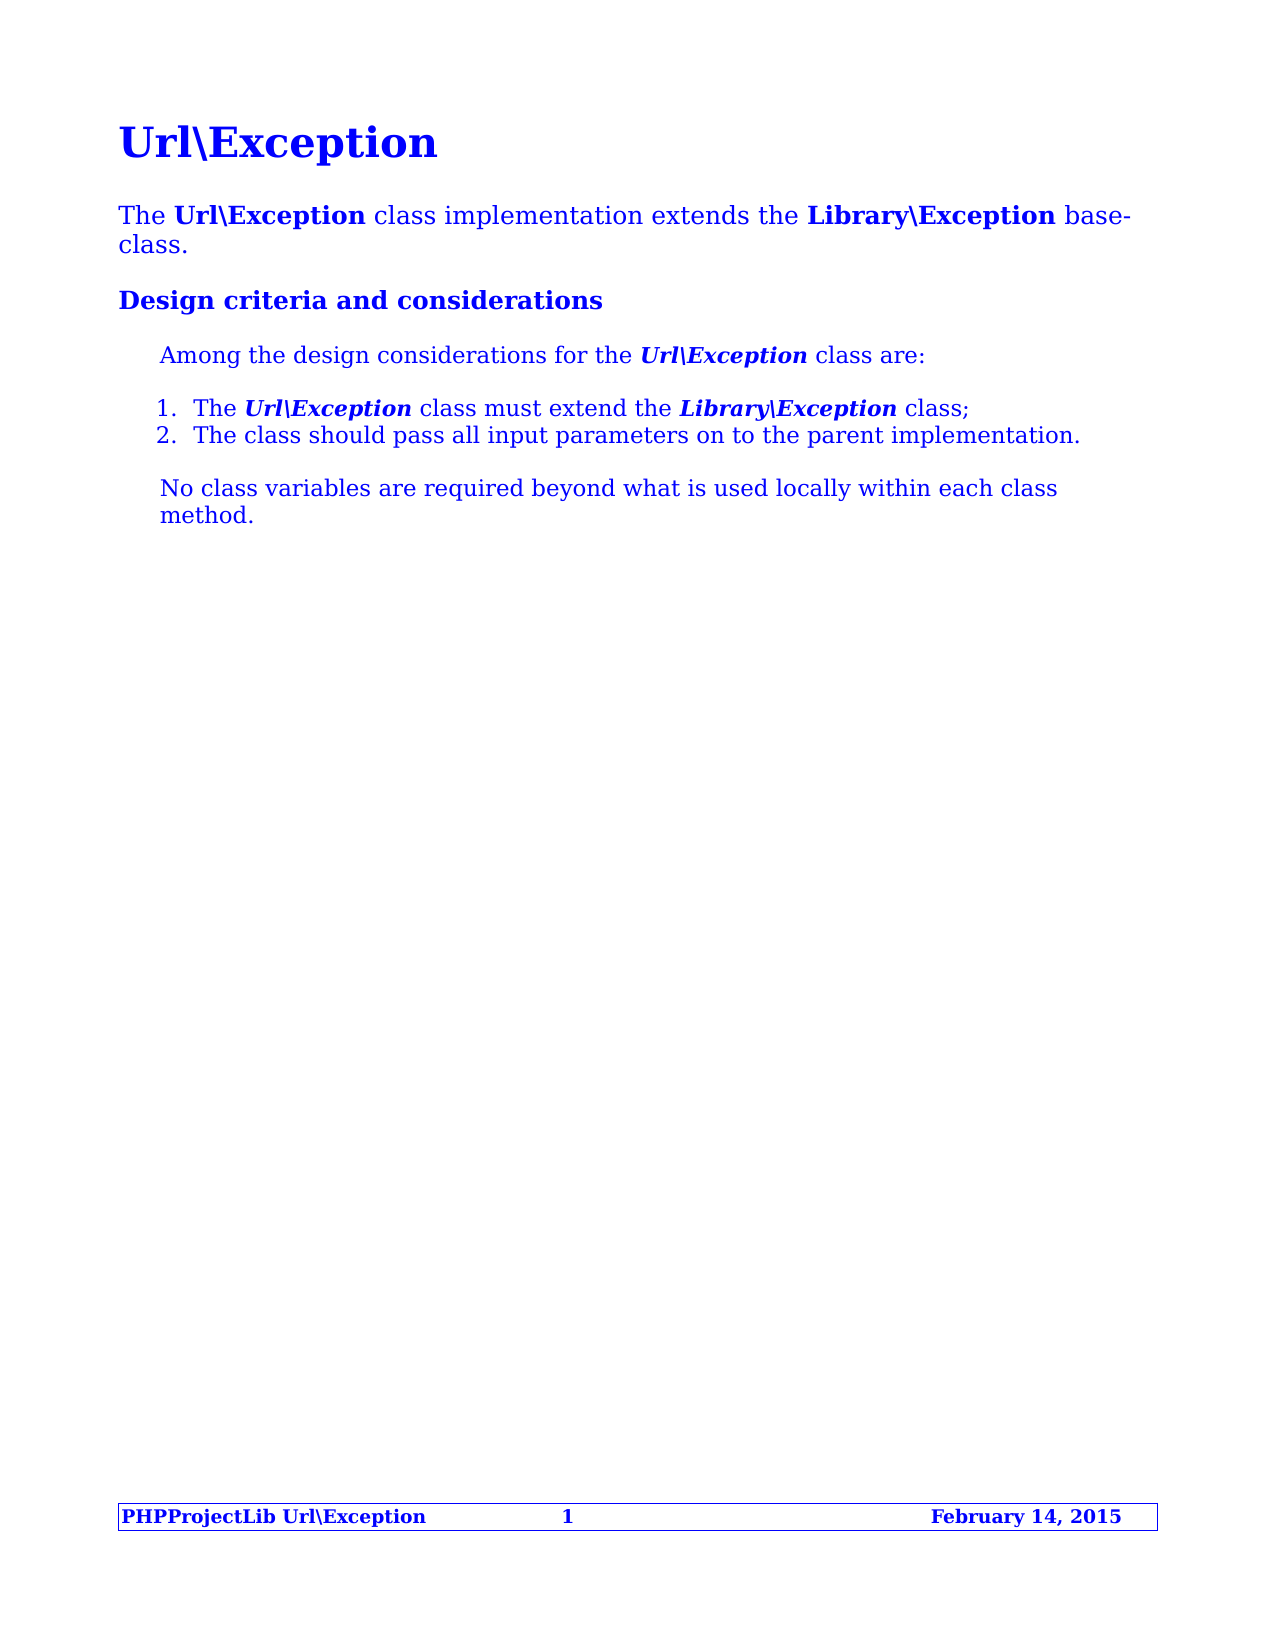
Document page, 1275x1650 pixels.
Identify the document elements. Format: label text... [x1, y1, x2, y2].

text No class variables are required beyond what is used locally within each class method. [159, 476, 1157, 529]
text Among the design considerations for the Url\Exception class are: [159, 342, 1157, 369]
text The Url\Exception class implementation extends the Library\Exception base-class. [118, 201, 1157, 259]
title Design criteria and considerations [118, 286, 1157, 316]
list The Url\Exception class must extend the Library\Exception class; [156, 396, 1157, 422]
title Url\Exception [118, 118, 1157, 167]
list The class should pass all input parameters on to the parent implementation. [156, 422, 1157, 449]
